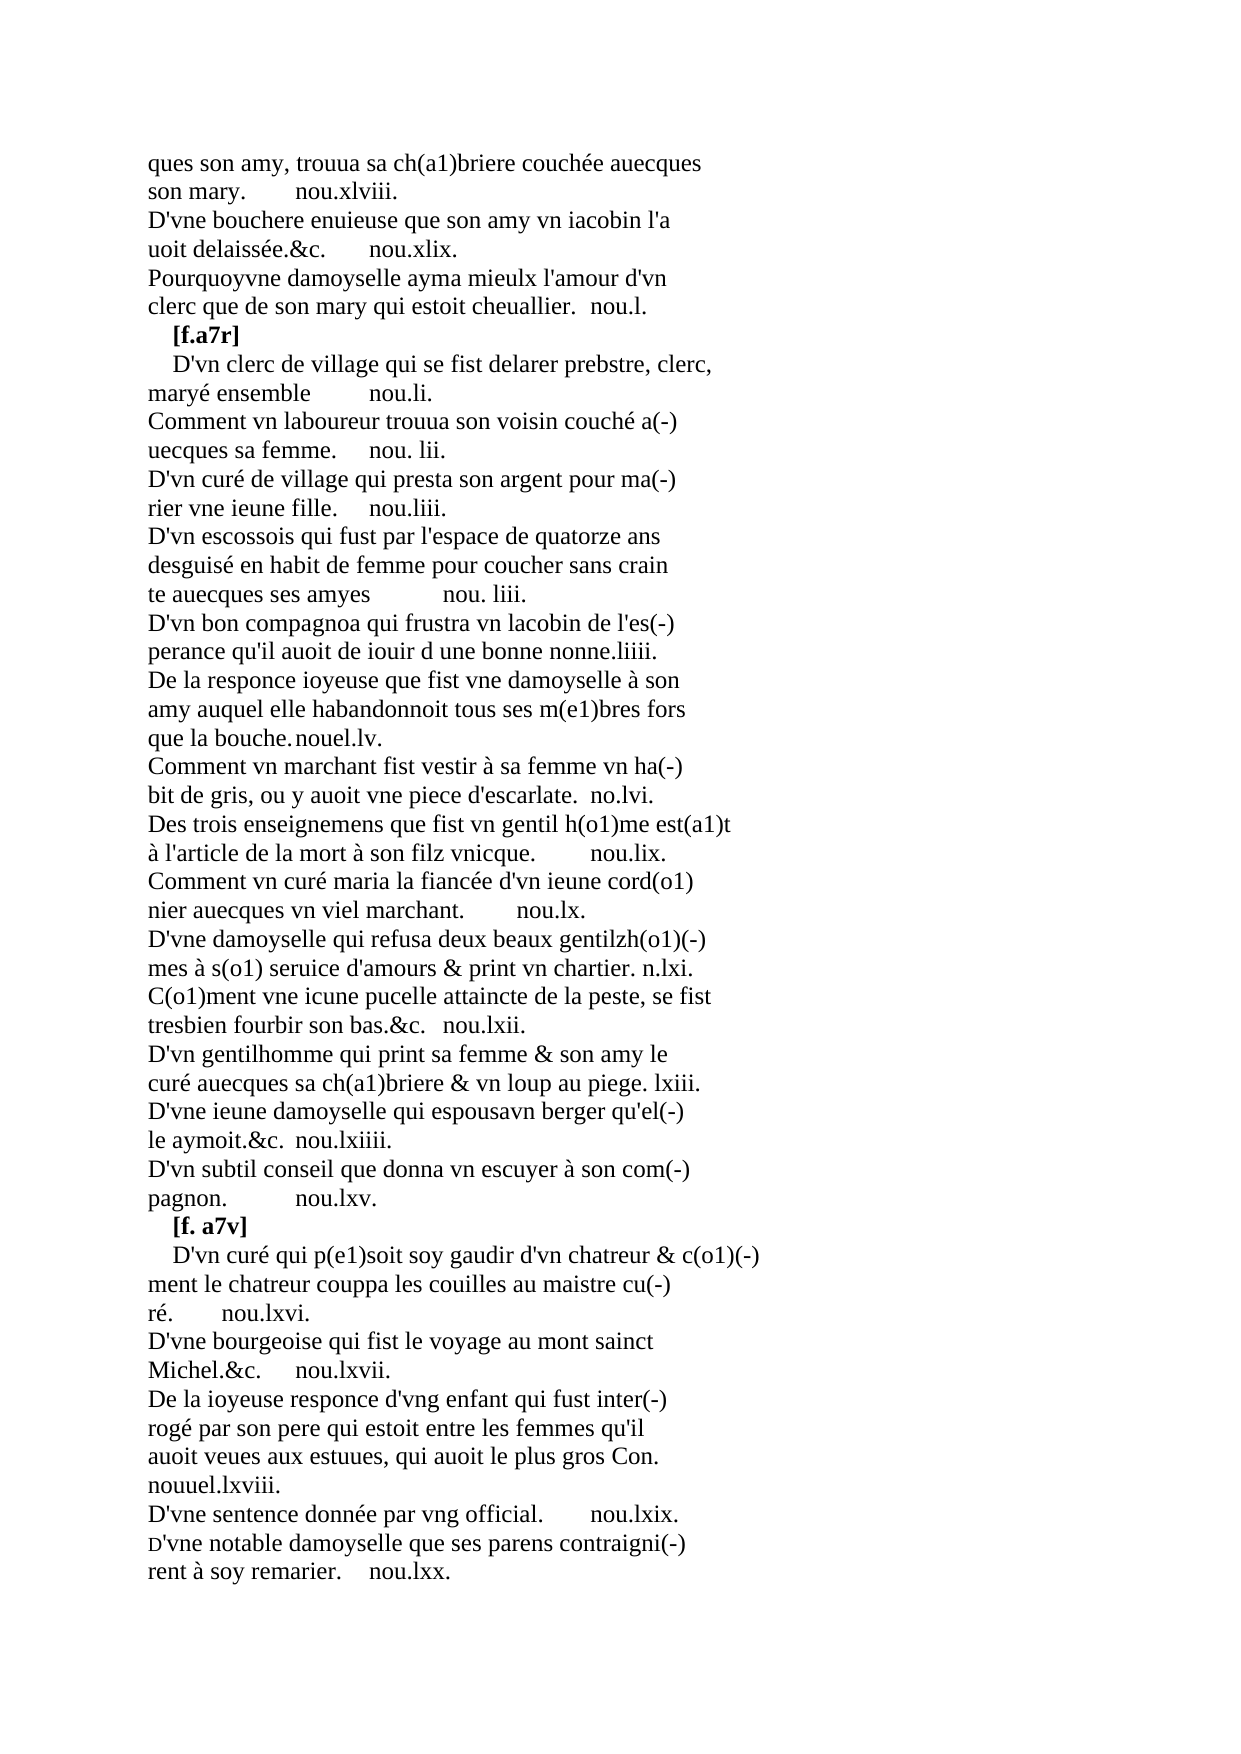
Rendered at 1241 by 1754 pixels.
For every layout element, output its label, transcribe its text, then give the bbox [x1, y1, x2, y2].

text [f. a7v] [148, 1211, 1093, 1240]
text D'vn curé qui p(e1)soit soy gaudir d'vn chatreur & c(o1)(-) ment le chatreur couppa les couilles au maistre cu(-) ré. nou.lxvi. D'vne bourgeoise qui fist le voyage au mont sainct Michel.&c. nou.lxvii. De la ioyeuse responce d'vng enfant qui fust inter(-) rogé par son pere qui estoit entre les femmes qu'il auoit veues aux estuues, qui auoit le plus gros Con. nouuel.lxviii. D'vne sentence donnée par vng official. nou.lxix. d'vne notable damoyselle que ses parens contraigni(-) rent à soy remarier. nou.lxx. [148, 1240, 1093, 1585]
text [f.a7r] [148, 320, 1093, 349]
text ques son amy, trouua sa ch(a1)briere couchée auecques son mary. nou.xlviii. D'vne bouchere enuieuse que son amy vn iacobin l'a uoit delaissée.&c. nou.xlix. Pourquoyvne damoyselle ayma mieulx l'amour d'vn clerc que de son mary qui estoit cheuallier. nou.l. [148, 148, 1093, 320]
text D'vn clerc de village qui se fist delarer prebstre, clerc, maryé ensemble nou.li. Comment vn laboureur trouua son voisin couché a(-) uecques sa femme. nou. lii. D'vn curé de village qui presta son argent pour ma(-) rier vne ieune fille. nou.liii. D'vn escossois qui fust par l'espace de quatorze ans desguisé en habit de femme pour coucher sans crain te auecques ses amyes nou. liii. D'vn bon compagnoa qui frustra vn lacobin de l'es(-) perance qu'il auoit de iouir d une bonne nonne.liiii. De la responce ioyeuse que fist vne damoyselle à son amy auquel elle habandonnoit tous ses m(e1)bres fors que la bouche. nouel.lv. Comment vn marchant fist vestir à sa femme vn ha(-) bit de gris, ou y auoit vne piece d'escarlate. no.lvi. Des trois enseignemens que fist vn gentil h(o1)me est(a1)t à l'article de la mort à son filz vnicque. nou.lix. Comment vn curé maria la fiancée d'vn ieune cord(o1) nier auecques vn viel marchant. nou.lx. D'vne damoyselle qui refusa deux beaux gentilzh(o1)(-) mes à s(o1) seruice d'amours & print vn chartier. n.lxi. C(o1)ment vne icune pucelle attaincte de la peste, se fist tresbien fourbir son bas.&c. nou.lxii. D'vn gentilhomme qui print sa femme & son amy le curé auecques sa ch(a1)briere & vn loup au piege. lxiii. D'vne ieune damoyselle qui espousavn berger qu'el(-) le aymoit.&c. nou.lxiiii. D'vn subtil conseil que donna vn escuyer à son com(-) pagnon. nou.lxv. [148, 349, 1093, 1211]
